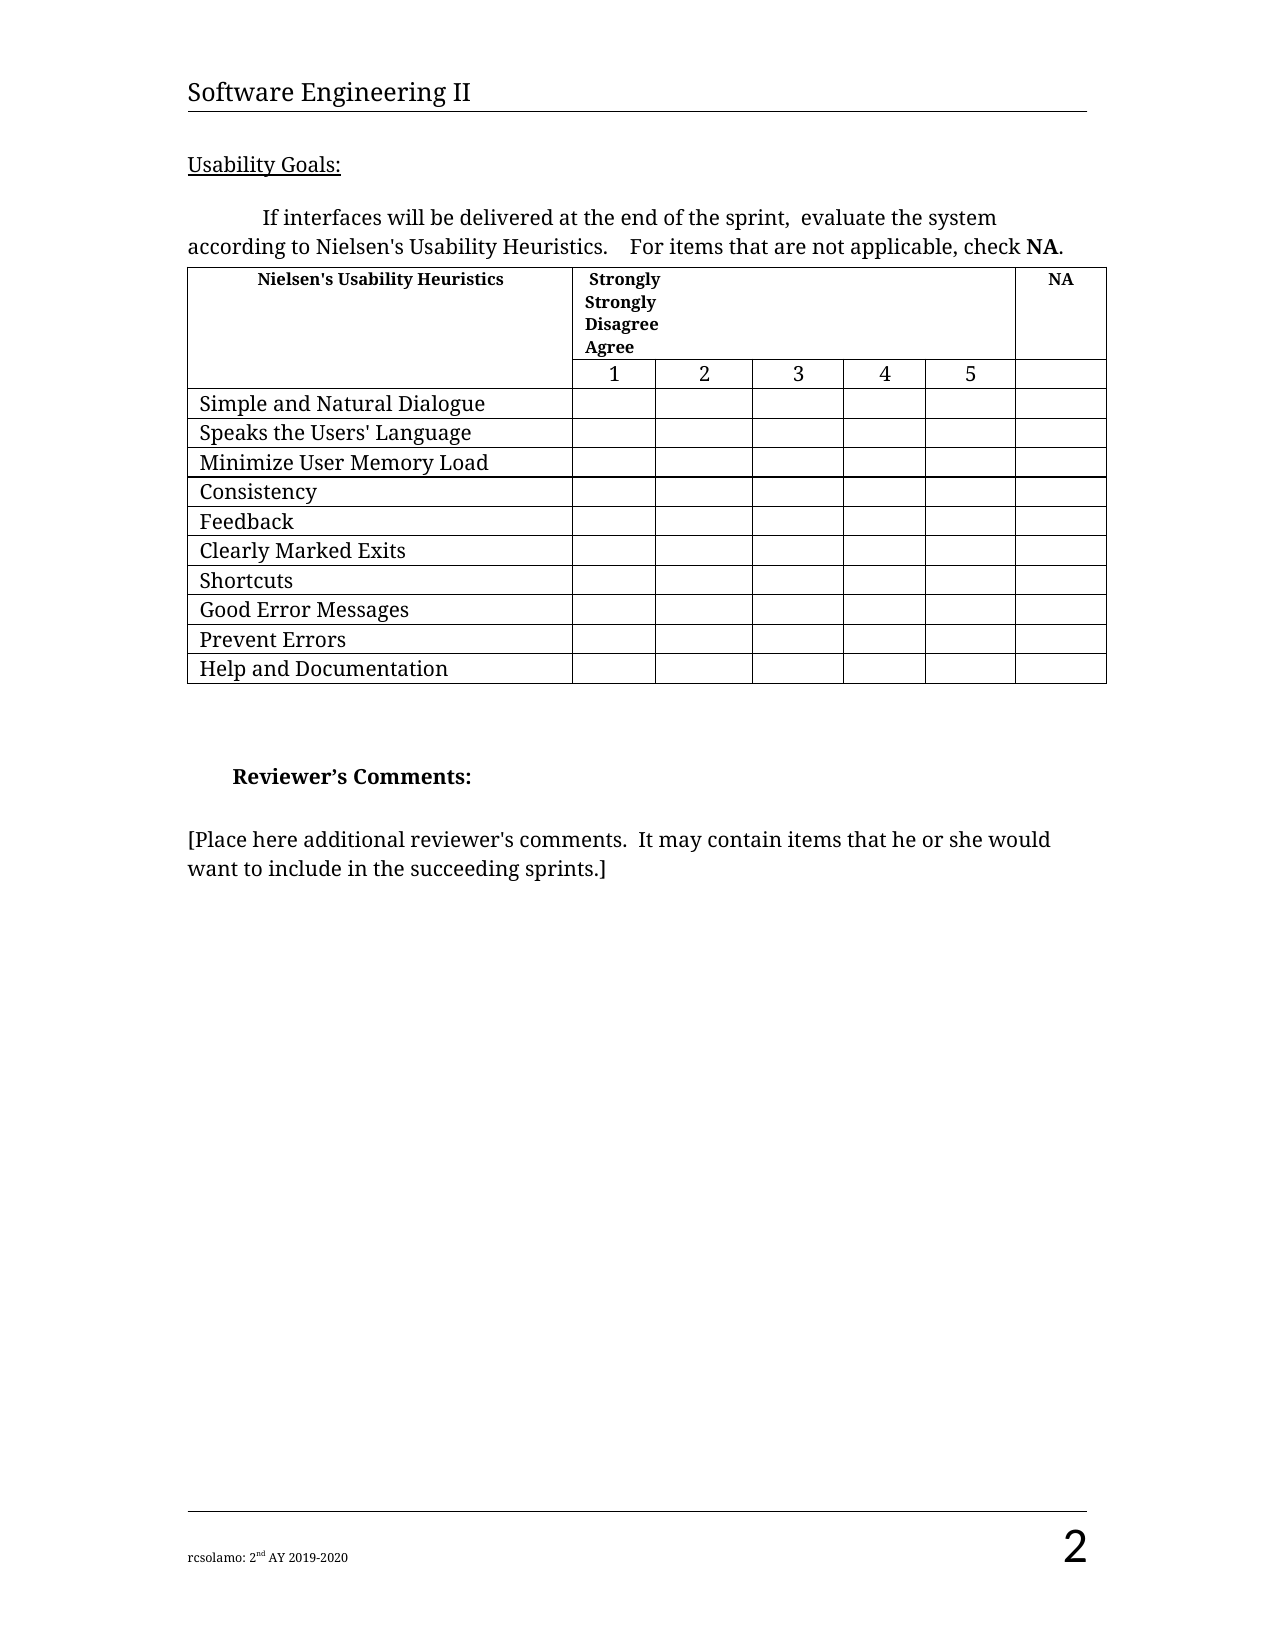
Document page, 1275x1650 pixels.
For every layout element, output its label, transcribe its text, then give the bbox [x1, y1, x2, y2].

table_cell [926, 536, 1015, 565]
table_cell [844, 654, 925, 683]
table_cell [656, 448, 752, 476]
table_cell [844, 595, 925, 624]
table_cell [844, 448, 925, 476]
table_cell [753, 566, 843, 594]
table_cell [753, 536, 843, 565]
table_cell Help and Documentation [188, 654, 572, 683]
text Usability Goals: [187, 150, 1087, 178]
table_cell [926, 448, 1015, 476]
table_cell [656, 419, 752, 447]
table_cell [1016, 389, 1106, 417]
table_cell [844, 478, 925, 506]
table_cell [573, 478, 655, 506]
table_cell [1016, 625, 1106, 653]
table_header Nielsen's Usability Heuristics [188, 268, 572, 388]
table_cell [1016, 478, 1106, 506]
table_cell [1016, 507, 1106, 535]
table_cell [656, 507, 752, 535]
table_cell [656, 595, 752, 624]
table_cell [656, 478, 752, 506]
table_cell Feedback [188, 507, 572, 535]
table_cell Speaks the Users' Language [188, 419, 572, 447]
table_cell [926, 389, 1015, 417]
table_cell [573, 448, 655, 476]
table_cell Simple and Natural Dialogue [188, 389, 572, 417]
table_cell [753, 507, 843, 535]
table_cell [844, 625, 925, 653]
table_cell [656, 389, 752, 417]
table_cell [656, 654, 752, 683]
table_cell [573, 536, 655, 565]
table_cell [753, 389, 843, 417]
table_cell [926, 478, 1015, 506]
table_cell [656, 536, 752, 565]
table_cell Minimize User Memory Load [188, 448, 572, 476]
subtitle Reviewer’s Comments: [187, 762, 1087, 819]
table_cell [1016, 419, 1106, 447]
table_cell [926, 419, 1015, 447]
table_cell [844, 389, 925, 417]
table_cell Good Error Messages [188, 595, 572, 624]
table_cell [844, 536, 925, 565]
table_cell [573, 419, 655, 447]
table_cell [844, 566, 925, 594]
subtitle If interfaces will be delivered at the end of the sprint, evaluate the system according to Nielsen's Usability Heuristics. For items that are not applicable, check NA. [187, 203, 1087, 260]
table_cell [573, 625, 655, 653]
table_cell [1016, 566, 1106, 594]
table_cell [844, 419, 925, 447]
table_cell [926, 595, 1015, 624]
table_cell Clearly Marked Exits [188, 536, 572, 565]
table_cell 3 [753, 360, 843, 388]
table_cell [926, 566, 1015, 594]
table_cell [753, 419, 843, 447]
table_cell [753, 478, 843, 506]
text [Place here additional reviewer's comments. It may contain items that he or she would want to include in the succeeding sprints.] [187, 825, 1087, 882]
table_cell [1016, 595, 1106, 624]
table_cell [1016, 448, 1106, 476]
table_cell [844, 507, 925, 535]
table_cell [573, 654, 655, 683]
table_cell [926, 654, 1015, 683]
table_cell 1 [573, 360, 655, 388]
table_header Strongly Strongly Disagree Agree [573, 268, 1015, 358]
table_cell [656, 625, 752, 653]
table_cell [753, 595, 843, 624]
table_cell [926, 507, 1015, 535]
table_cell [1016, 536, 1106, 565]
table_cell [1016, 360, 1106, 388]
table_cell [573, 389, 655, 417]
table_cell 4 [844, 360, 925, 388]
table_cell [753, 448, 843, 476]
table_header NA [1016, 268, 1106, 358]
table_cell 2 [656, 360, 752, 388]
table_cell [926, 625, 1015, 653]
table_cell Shortcuts [188, 566, 572, 594]
table_cell 5 [926, 360, 1015, 388]
table_cell [573, 595, 655, 624]
table_cell Prevent Errors [188, 625, 572, 653]
table_cell Consistency [188, 478, 572, 506]
table_cell [573, 566, 655, 594]
table_cell [656, 566, 752, 594]
table_cell [753, 625, 843, 653]
table_cell [1016, 654, 1106, 683]
table_cell [753, 654, 843, 683]
table_cell [573, 507, 655, 535]
